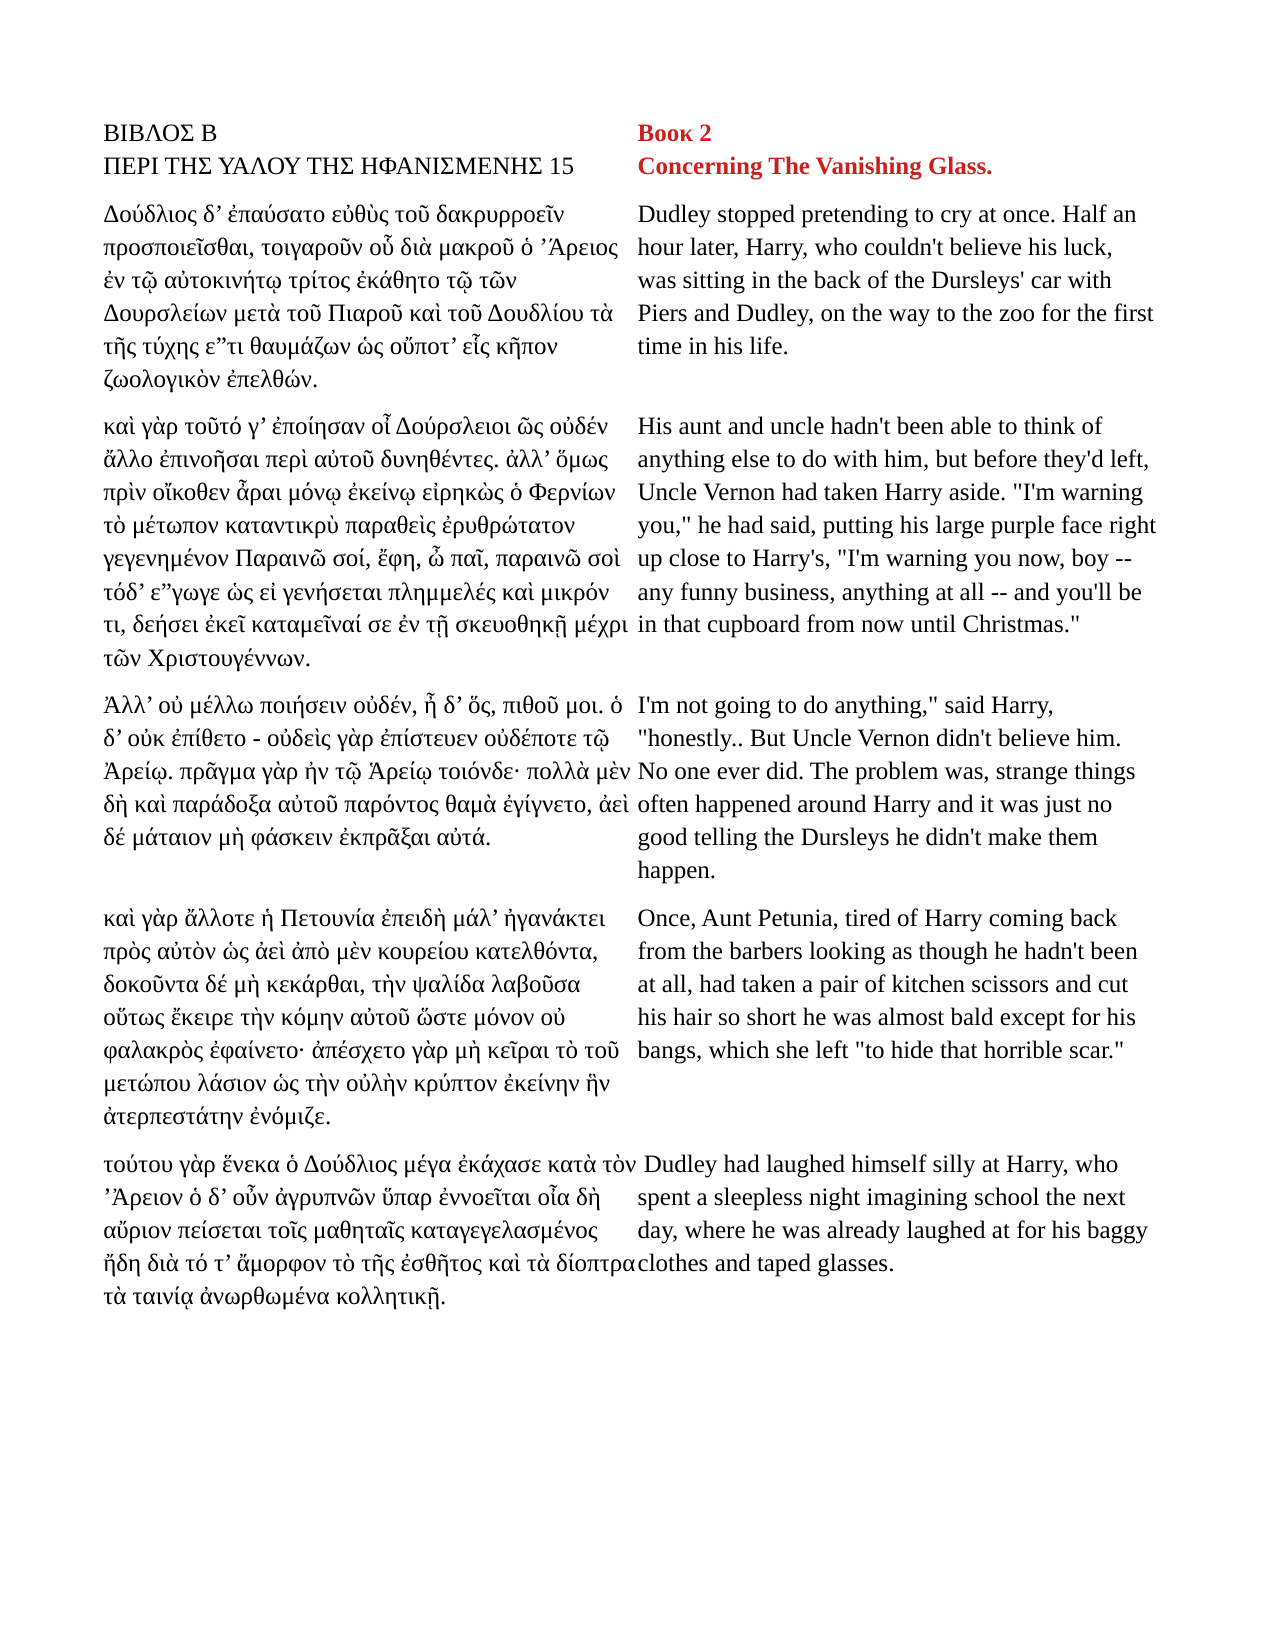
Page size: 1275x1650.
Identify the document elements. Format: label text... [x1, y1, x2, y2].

table_cell I'm not going to do anything," said Harry, "honestly.. But Uncle Vernon didn't believe him. No one ever did. The problem was, strange things often happened around Harry and it was just no good telling the Dursleys he didn't make them happen. [638, 690, 1157, 903]
table_cell τούτου γὰρ ἕνεκα ὁ Δούδλιος μέγα ἐκάχασε κατὰ τὸν ’Ἀρειον ὁ δ’ οὖν ἀγρυπνῶν ὕπαρ ἐννοεῖται οἶα δὴ αὔριον πείσεται τοῖς μαθηταῖς καταγεγελασμένος ἤδη διὰ τό τ’ ἄμορφον τὸ τῆς ἐσθῆτος καὶ τὰ δίοπτρα τὰ ταινίᾳ ἀνωρθωμένα κολλητικῇ. [103, 1149, 637, 1328]
table_cell Once, Aunt Petunia, tired of Harry coming back from the barbers looking as though he hadn't been at all, had taken a pair of kitchen scissors and cut his hair so short he was almost bald except for his bangs, which she left "to hide that horrible scar." [638, 903, 1157, 1149]
table_cell Dudley had laughed himself silly at Harry, who spent a sleepless night imagining school the next day, where he was already laughed at for his baggy clothes and taped glasses. [638, 1149, 1157, 1328]
table_cell καὶ γὰρ ἄλλοτε ἡ Πετουνία ἐπειδὴ μάλ’ ἠγανάκτει πρὸς αὐτὸν ὡς ἀεὶ ἀπὸ μὲν κουρείου κατελθόντα, δοκοῦντα δέ μὴ κεκάρθαι, τὴν ψαλίδα λαβοῦσα οὕτως ἔκειρε τὴν κόμην αὐτοῦ ὥστε μόνον οὐ φαλακρὸς ἐφαίνετο· ἀπέσχετο γὰρ μὴ κεῖραι τὸ τοῦ μετώπου λάσιον ὡς τὴν οὐλὴν κρύπτον ἐκείνην ἣν ἀτερπεστάτην ἐνόμιζε. [103, 903, 637, 1149]
table_cell καὶ γὰρ τοῦτό γ’ ἐποίησαν οἶ Δούρσλειοι ῶς οὐδέν ἄλλο ἐπινοῆσαι περὶ αὐτοῦ δυνηθέντες. ἀλλ’ ὅμως πρὶν οἴκοθεν ἆραι μόνῳ ἐκείνῳ εἰρηκὼς ὁ Φερνίων τὸ μέτωπον καταντικρὺ παραθεὶς ἐρυθρώτατον γεγενημένον Παραινῶ σοί, ἔφη, ὦ παῖ, παραινῶ σοὶ τόδ’ ε”γωγε ὡς εἰ γενήσεται πλημμελές καὶ μικρόν τι, δεήσει ἐκεῖ καταμεῖναί σε ἐν τῇ σκευοθηκῇ μέχρι τῶν Χριστουγέννων. [103, 411, 637, 690]
table_cell Dudley stopped pretending to cry at once. Half an hour later, Harry, who couldn't believe his luck, was sitting in the back of the Dursleys' car with Piers and Dudley, on the way to the zoo for the first time in his life. [638, 199, 1157, 411]
table_cell His aunt and uncle hadn't been able to think of anything else to do with him, but before they'd left, Uncle Vernon had taken Harry aside. "I'm warning you," he had said, putting his large purple face right up close to Harry's, "I'm warning you now, boy -- any funny business, anything at all -- and you'll be in that cupboard from now until Christmas." [638, 411, 1157, 690]
table_cell Ἀλλ’ οὐ μέλλω ποιήσειν οὐδέν, ἦ δ’ ὅς, πιθοῦ μοι. ὁ δ’ οὐκ ἐπίθετο - οὐδεὶς γὰρ ἐπίστευεν οὐδέποτε τῷ Ἀρείῳ. πρᾶγμα γὰρ ἠν τῷ Ἁρείῳ τοιόνδε· πολλὰ μὲν δὴ καὶ παράδοξα αὐτοῦ παρόντος θαμὰ ἐγίγνετο, ἀεὶ δέ μάταιον μὴ φάσκειν ἐκπρᾶξαι αὐτά. [103, 690, 637, 903]
table_header ΒΙΒΛΟΣ Β ΠΕΡΙ ΤΗΣ ΥΑΛΟΥ ΤΗΣ ΗΦΑΝΙΣΜΕΝΗΣ 15 [103, 118, 637, 199]
table_header Βοοκ 2 Concerning The Vanishing Glass. [638, 118, 1157, 199]
table_cell Δούδλιος δ’ ἐπαύσατο εὐθὺς τοῦ δακρυρροεῖν προσποιεῖσθαι, τοιγαροῦν οὗ διὰ μακροῦ ὁ ’Άρειος ἐν τῷ αὐτοκινήτῳ τρίτος ἐκάθητο τῷ τῶν Δουρσλείων μετὰ τοῦ Πιαροῦ καὶ τοῦ Δουδλίου τὰ τῆς τύχης ε”τι θαυμάζων ὡς οὔποτ’ εἷς κῆπον ζωολογικὸν ἐπελθών. [103, 199, 637, 411]
